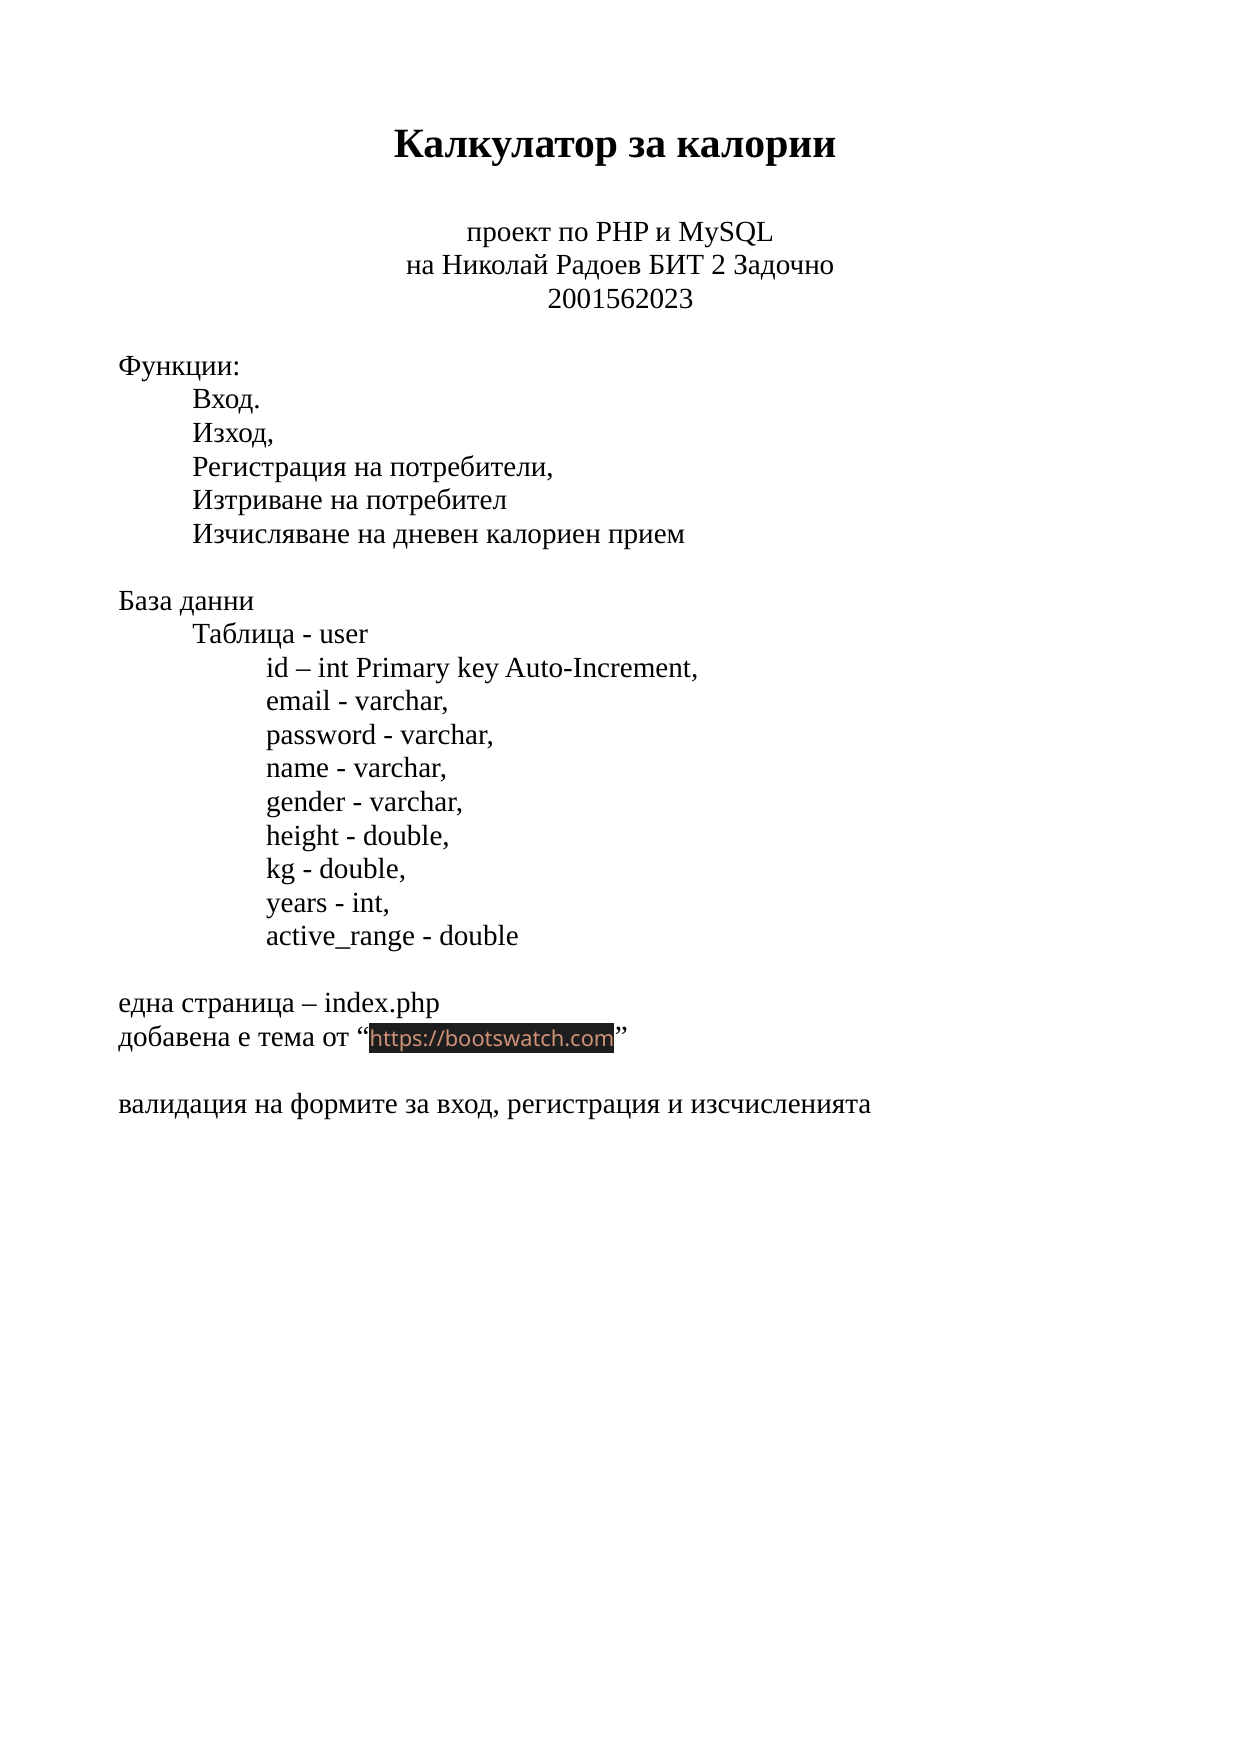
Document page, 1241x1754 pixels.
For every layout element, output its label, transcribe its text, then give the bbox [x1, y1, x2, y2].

text id – int Primary key Auto-Increment, [118, 650, 1122, 683]
text gender - varchar, [118, 784, 1122, 818]
text years - int, [118, 885, 1122, 918]
text name - varchar, [118, 751, 1122, 784]
text проект по PHP и MySQL [118, 214, 1122, 247]
text active_range - double [118, 918, 1122, 952]
text 2001562023 [118, 281, 1122, 314]
text kg - double, [118, 851, 1122, 885]
text Регистрация на потребители, [118, 449, 1122, 482]
text добавена е тема от “https://bootswatch.com” [118, 1019, 1122, 1053]
text една страница – index.php [118, 985, 1122, 1019]
text валидация на формите за вход, регистрация и изсчисленията [118, 1086, 1122, 1120]
text на Николай Радоев БИТ 2 Задочно [118, 247, 1122, 281]
text height - double, [118, 818, 1122, 851]
text Калкулатор за калории [118, 118, 1122, 166]
text Функции: [118, 348, 1122, 382]
text Изход, [118, 415, 1122, 449]
text База данни [118, 583, 1122, 616]
text Изчисляване на дневен калориен прием [118, 516, 1122, 549]
text password - varchar, [118, 717, 1122, 751]
text Таблица - user [118, 616, 1122, 650]
text Изтриване на потребител [118, 482, 1122, 516]
text Вход. [118, 382, 1122, 415]
text email - varchar, [118, 683, 1122, 717]
